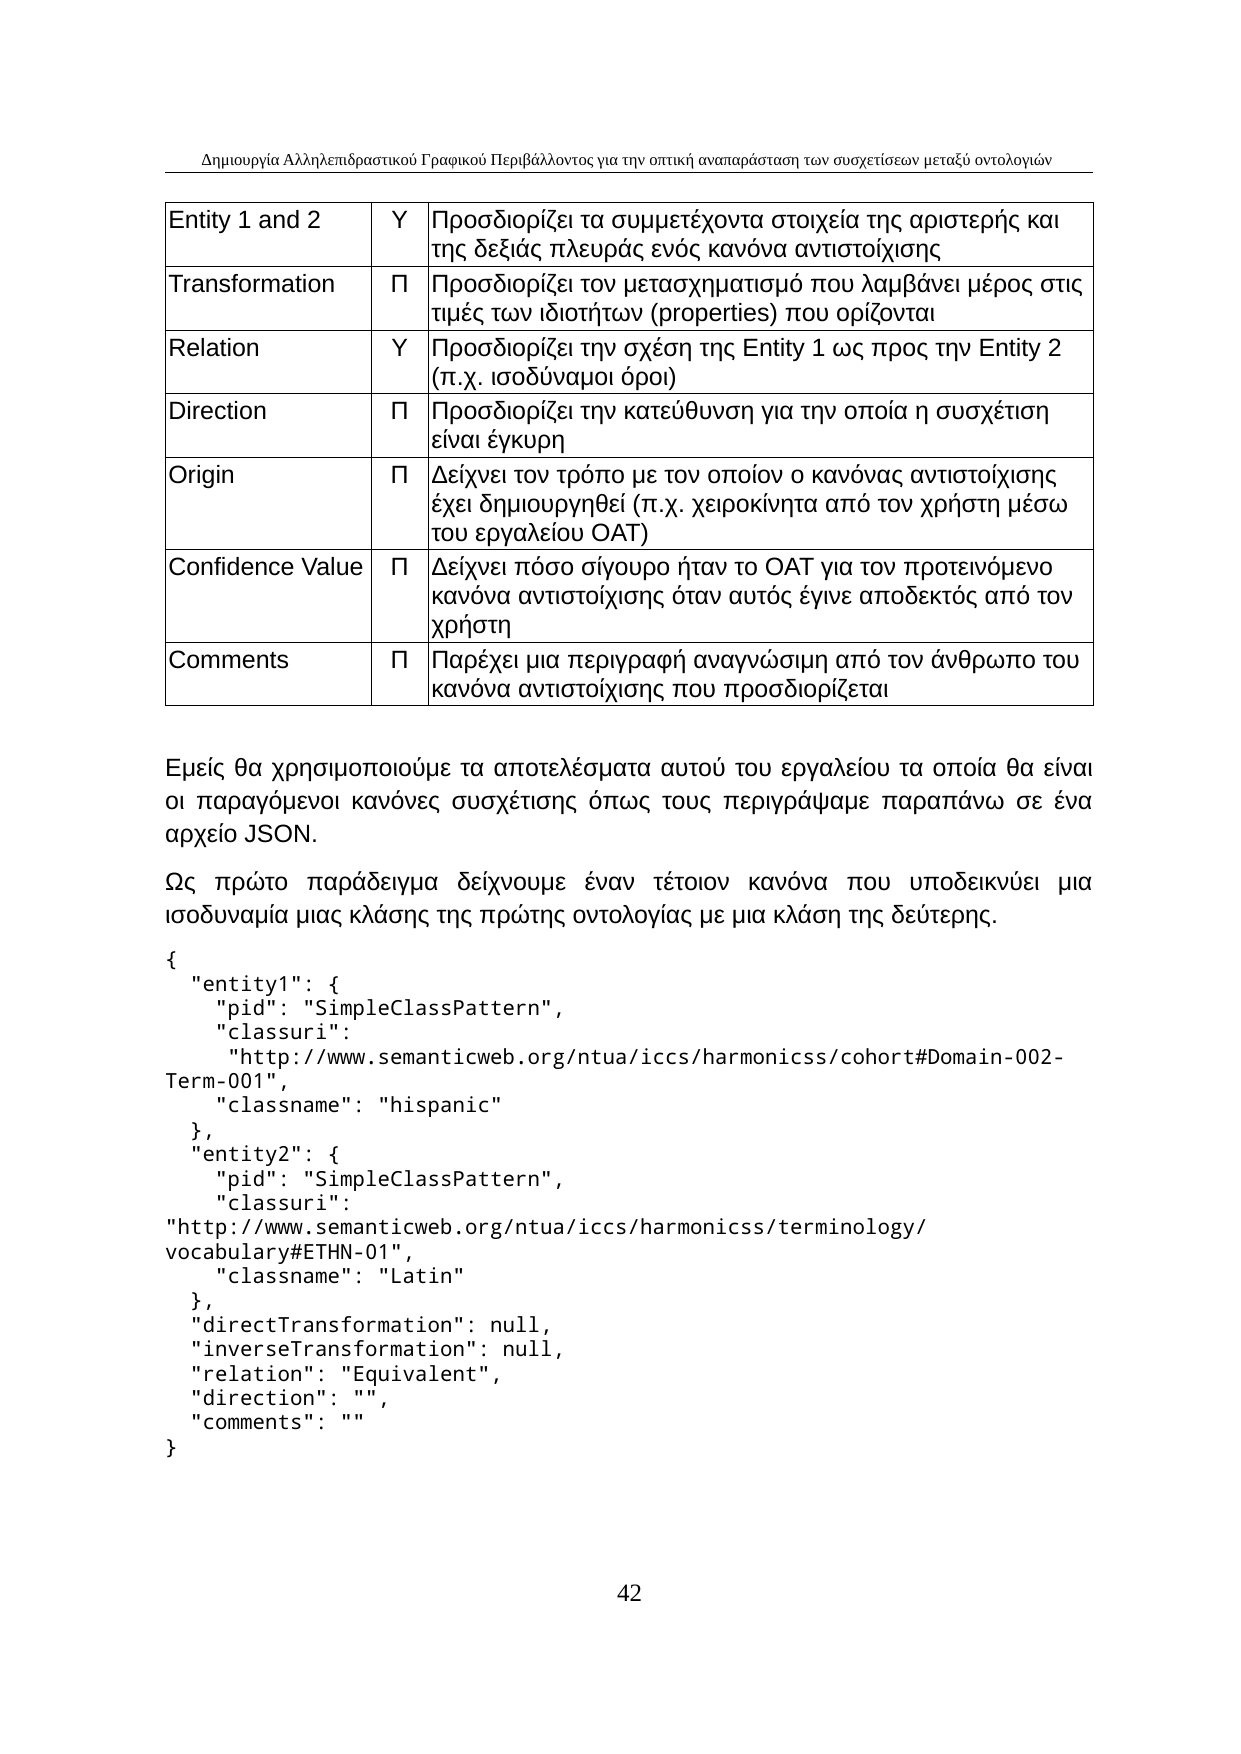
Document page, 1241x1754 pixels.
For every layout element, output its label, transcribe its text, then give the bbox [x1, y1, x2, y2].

table_cell Comments [166, 643, 371, 705]
text "pid": "SimpleClassPattern", [165, 996, 1093, 1020]
text }, [165, 1118, 1093, 1142]
text "http://www.semanticweb.org/ntua/iccs/harmonicss/cohort#Domain-002-Term-001", [165, 1045, 1093, 1093]
text }, [165, 1288, 1093, 1313]
table_cell Direction [166, 394, 371, 457]
table_cell Υ [372, 203, 428, 266]
text "classname": "hispanic" [165, 1093, 1093, 1118]
table_cell Π [372, 267, 428, 329]
text "directTransformation": null, [165, 1313, 1093, 1337]
text "pid": "SimpleClassPattern", [165, 1167, 1093, 1191]
table_cell Προσδιορίζει τα συμμετέχοντα στοιχεία της αριστερής και της δεξιάς πλευράς ενός κανόνα αντιστοίχισης [429, 203, 1093, 266]
table_cell Π [372, 643, 428, 705]
table_cell Προσδιορίζει τον μετασχηματισμό που λαμβάνει μέρος στις τιμές των ιδιοτήτων (properties) που ορίζονται [429, 267, 1093, 329]
text } [165, 1435, 1093, 1459]
text Ως πρώτο παράδειγμα δείχνουμε έναν τέτοιον κανόνα που υποδεικνύει μια ισοδυναμία μιας κλάσης της πρώτης οντολογίας με μια κλάση της δεύτερης. [165, 867, 1093, 928]
table_cell Δείχνει τον τρόπο με τον οποίον ο κανόνας αντιστοίχισης έχει δημιουργηθεί (π.χ. χειροκίνητα από τον χρήστη μέσω του εργαλείου OAT) [429, 458, 1093, 549]
table_cell Confidence Value [166, 550, 371, 642]
text "http://www.semanticweb.org/ntua/iccs/harmonicss/terminology/vocabulary#ETHN-01", [165, 1215, 1093, 1264]
text "inverseTransformation": null, [165, 1337, 1093, 1362]
text "entity2": { [165, 1142, 1093, 1167]
table_cell Παρέχει μια περιγραφή αναγνώσιμη από τον άνθρωπο του κανόνα αντιστοίχισης που προσδιορίζεται [429, 643, 1093, 705]
table_cell Relation [166, 331, 371, 393]
text "comments": "" [165, 1410, 1093, 1435]
text "direction": "", [165, 1386, 1093, 1410]
table_cell Entity 1 and 2 [166, 203, 371, 266]
text Εμείς θα χρησιμοποιούμε τα αποτελέσματα αυτού του εργαλείου τα οποία θα είναι οι παραγόμενοι κανόνες συσχέτισης όπως τους περιγράψαμε παραπάνω σε ένα αρχείο JSON. [165, 753, 1093, 848]
table_cell Προσδιορίζει την κατεύθυνση για την οποία η συσχέτιση είναι έγκυρη [429, 394, 1093, 457]
table_cell Π [372, 550, 428, 642]
text "relation": "Equivalent", [165, 1362, 1093, 1386]
table_cell Π [372, 394, 428, 457]
table_cell Origin [166, 458, 371, 549]
text "classuri": [165, 1020, 1093, 1045]
table_cell Π [372, 458, 428, 549]
text "classname": "Latin" [165, 1264, 1093, 1288]
table_cell Transformation [166, 267, 371, 329]
table_cell Προσδιορίζει την σχέση της Entity 1 ως προς την Entity 2 (π.χ. ισοδύναμοι όροι) [429, 331, 1093, 393]
table_cell Υ [372, 331, 428, 393]
text "classuri": [165, 1191, 1093, 1215]
text { [165, 947, 1093, 972]
table_cell Δείχνει πόσο σίγουρο ήταν το OAT για τον προτεινόμενο κανόνα αντιστοίχισης όταν αυτός έγινε αποδεκτός από τον χρήστη [429, 550, 1093, 642]
text "entity1": { [165, 972, 1093, 996]
